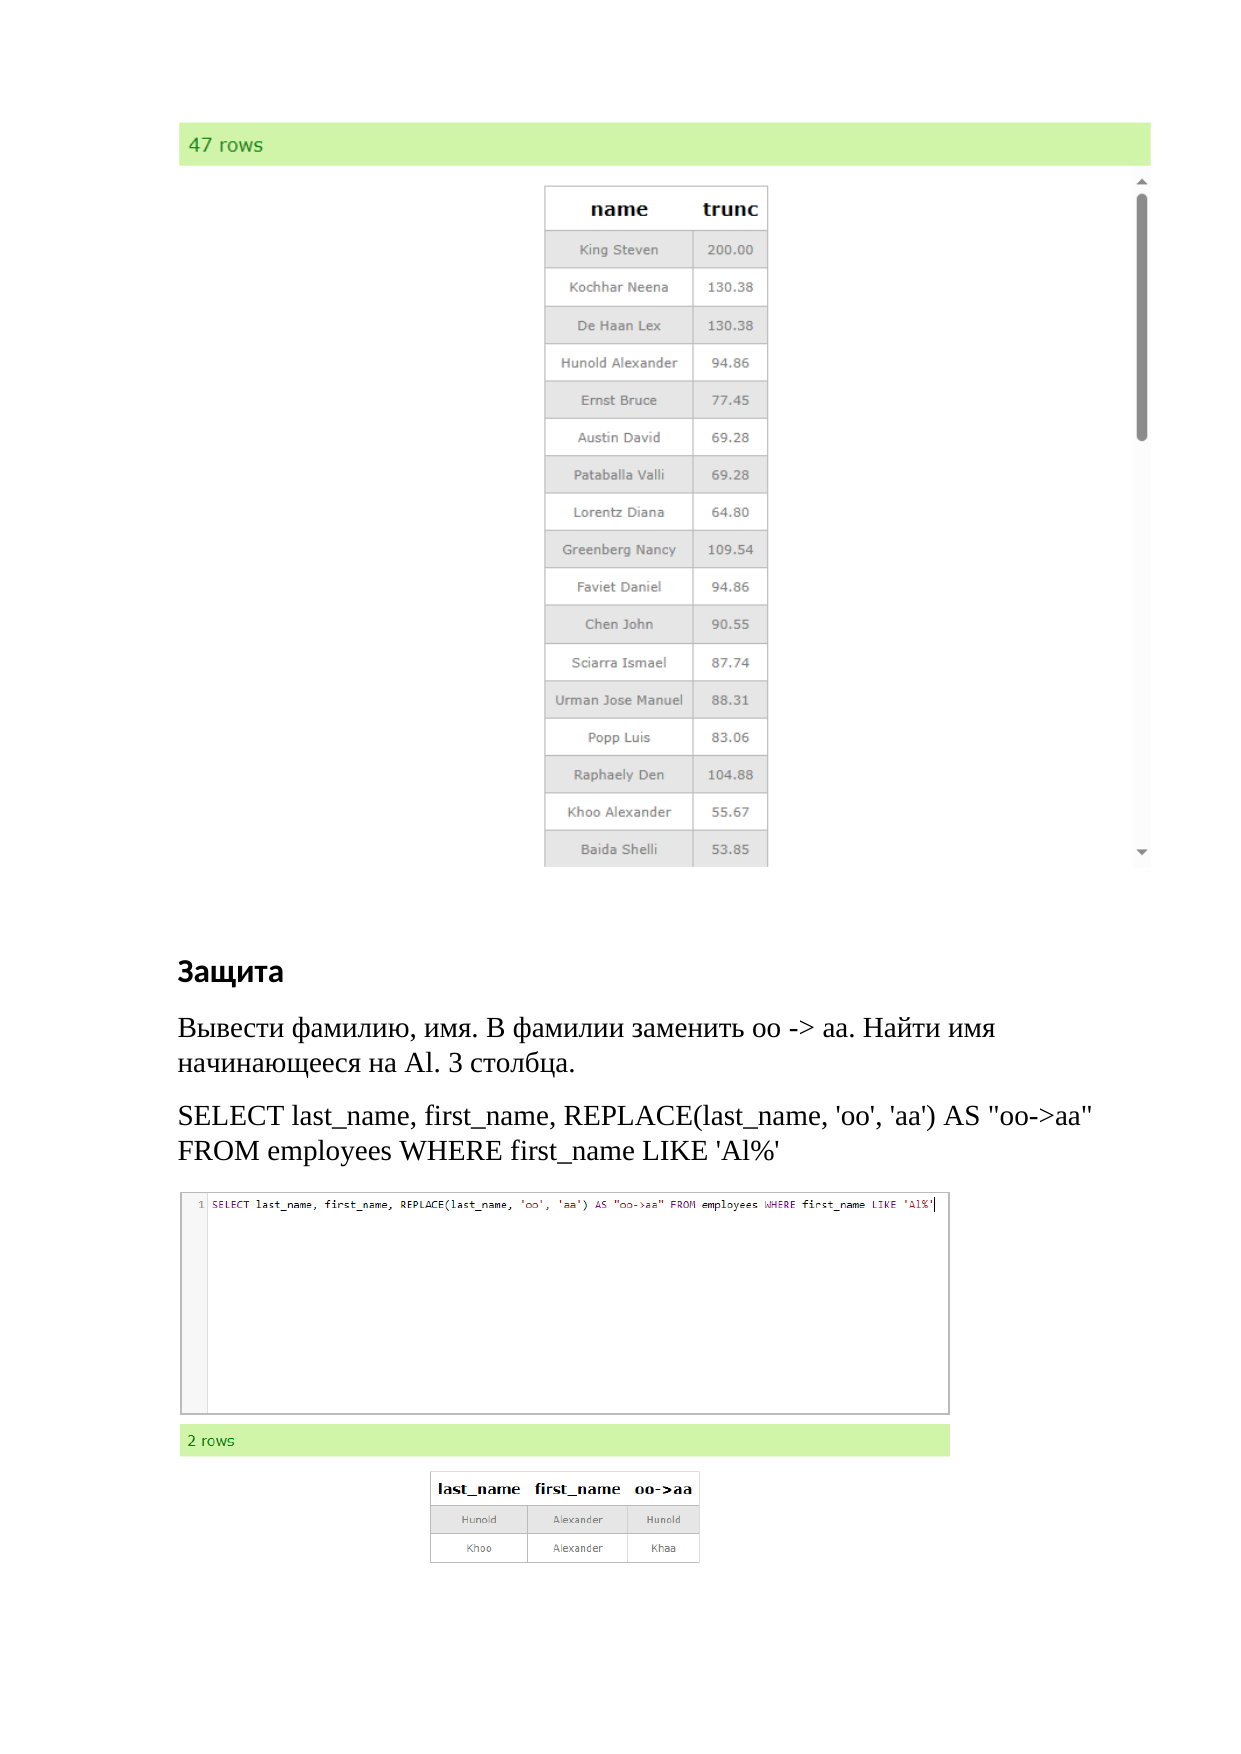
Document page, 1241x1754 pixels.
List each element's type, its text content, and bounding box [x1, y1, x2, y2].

text SELECT last_name, first_name, REPLACE(last_name, 'oo', 'aa') AS "oo->aa" FROM employees WHERE first_name LIKE 'Al%' [177, 1098, 1152, 1167]
text Защита [177, 950, 1152, 991]
text Вывести фамилию, имя. В фамилии заменить оо -> aa. Найти имя начинающееся на Al. 3 столбца. [177, 1010, 1152, 1079]
